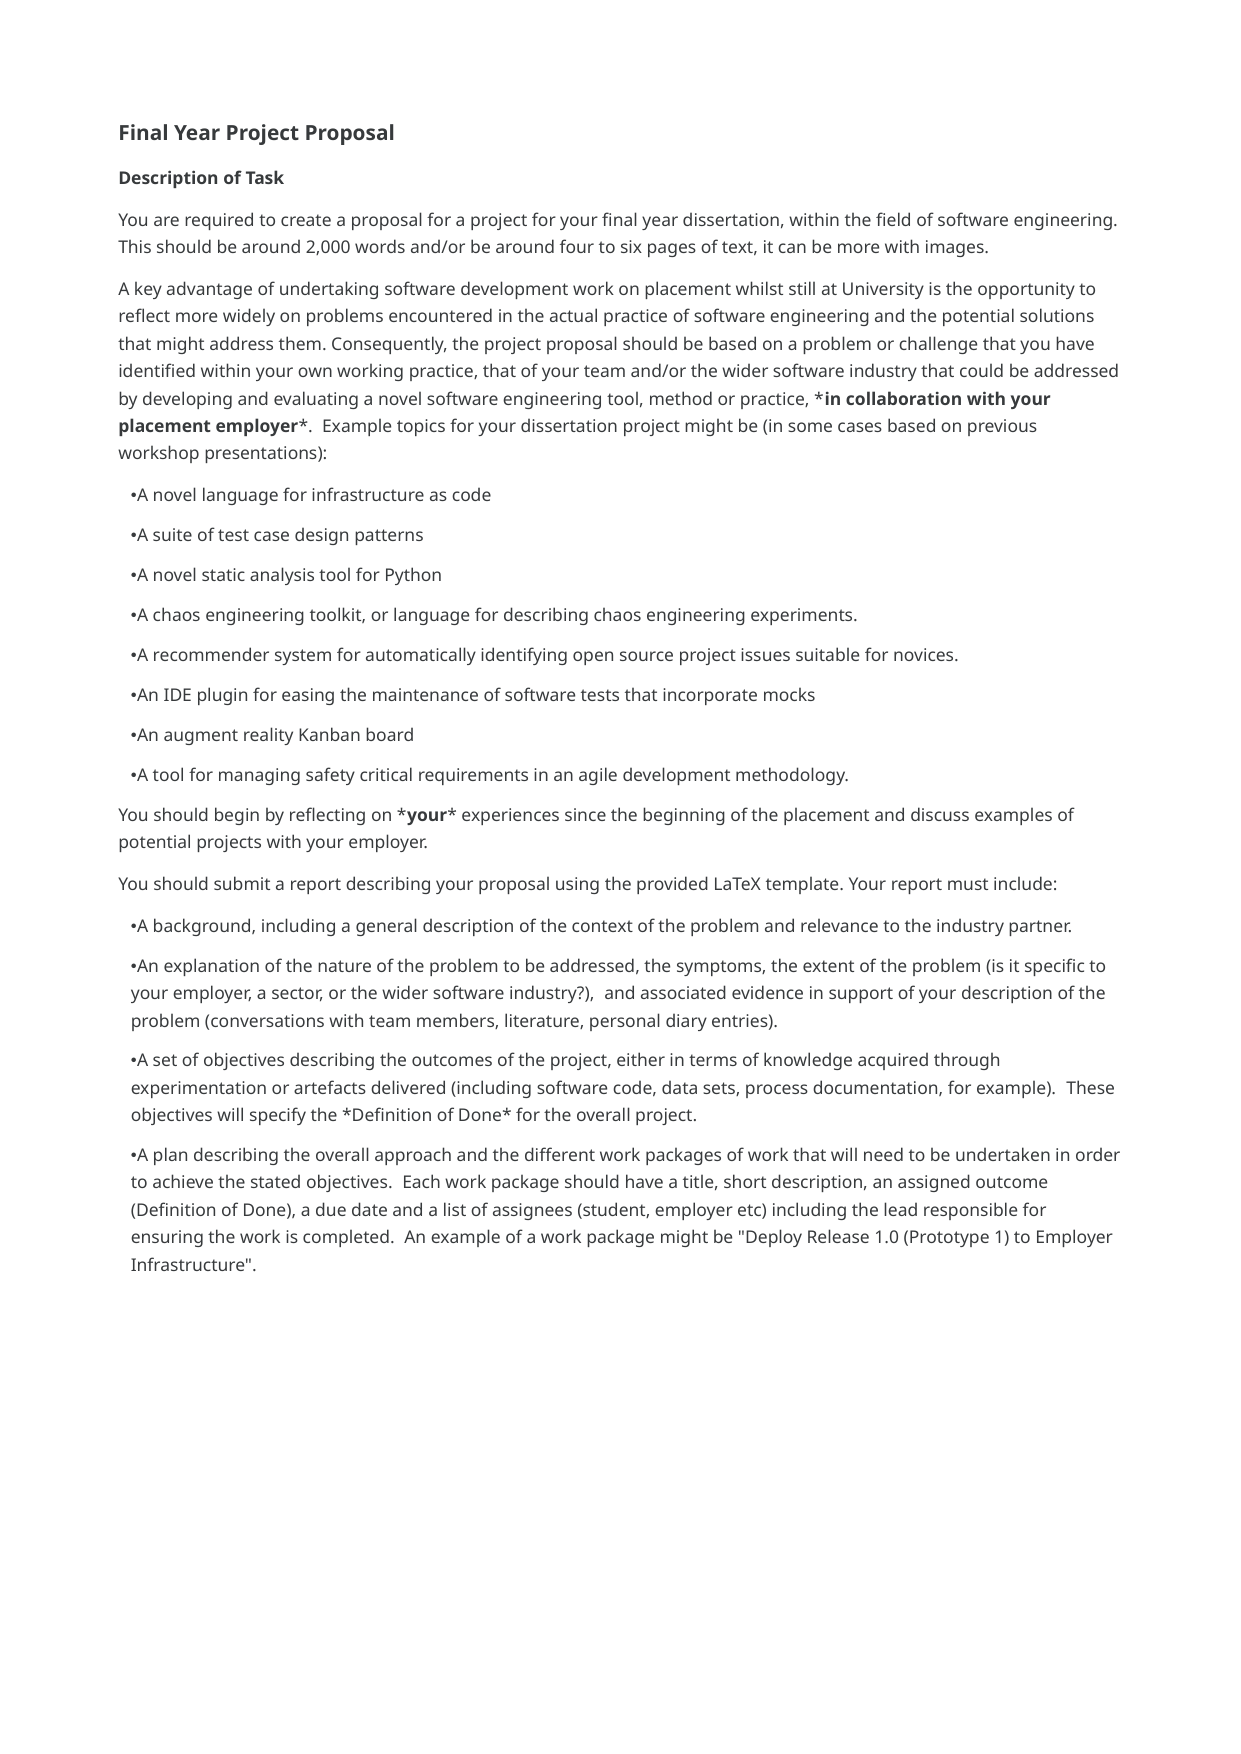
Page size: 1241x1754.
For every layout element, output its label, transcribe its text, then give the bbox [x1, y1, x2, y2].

list A plan describing the overall approach and the different work packages of work that will need to be undertaken in order to achieve the stated objectives. Each work package should have a title, short description, an assigned outcome (Definition of Done), a due date and a list of assignees (student, employer etc) including the lead responsible for ensuring the work is completed. An example of a work package might be "Deploy Release 1.0 (Prototype 1) to Employer Infrastructure". [118, 1143, 1122, 1276]
text Description of Task [118, 165, 1122, 189]
text Final Year Project Proposal [118, 118, 1122, 147]
list An augment reality Kanban board [118, 722, 1122, 746]
list A chaos engineering toolkit, or language for describing chaos engineering experiments. [118, 603, 1122, 627]
list An explanation of the nature of the problem to be addressed, the symptoms, the extent of the problem (is it specific to your employer, a sector, or the wider software industry?), and associated evidence in support of your description of the problem (conversations with team members, literature, personal diary entries). [118, 953, 1122, 1032]
list A recommender system for automatically identifying open source project issues suitable for novices. [118, 643, 1122, 666]
list A novel static analysis tool for Python [118, 563, 1122, 587]
list A suite of test case design patterns [118, 523, 1122, 547]
text You should submit a report describing your proposal using the provided LaTeX template. Your report must include: [118, 872, 1122, 895]
text You should begin by reflecting on *your* experiences since the beginning of the placement and discuss examples of potential projects with your employer. [118, 802, 1122, 853]
text You are required to create a proposal for a project for your final year dissertation, within the field of software engineering. This should be around 2,000 words and/or be around four to six pages of text, it can be more with images. [118, 207, 1122, 258]
list A background, including a general description of the context of the problem and relevance to the industry partner. [118, 913, 1122, 937]
text A key advantage of undertaking software development work on placement whilst still at University is the opportunity to reflect more widely on problems encountered in the actual practice of software engineering and the potential solutions that might address them. Consequently, the project proposal should be based on a problem or challenge that you have identified within your own working practice, that of your team and/or the wider software industry that could be addressed by developing and evaluating a novel software engineering tool, method or practice, *in collaboration with your placement employer*. Example topics for your dissertation project might be (in some cases based on previous workshop presentations): [118, 277, 1122, 465]
list A set of objectives describing the outcomes of the project, either in terms of knowledge acquired through experimentation or artefacts delivered (including software code, data sets, process documentation, for example). These objectives will specify the *Definition of Done* for the overall project. [118, 1048, 1122, 1127]
list An IDE plugin for easing the maintenance of software tests that incorporate mocks [118, 682, 1122, 706]
list A tool for managing safety critical requirements in an agile development methodology. [118, 762, 1122, 786]
list A novel language for infrastructure as code [118, 483, 1122, 507]
